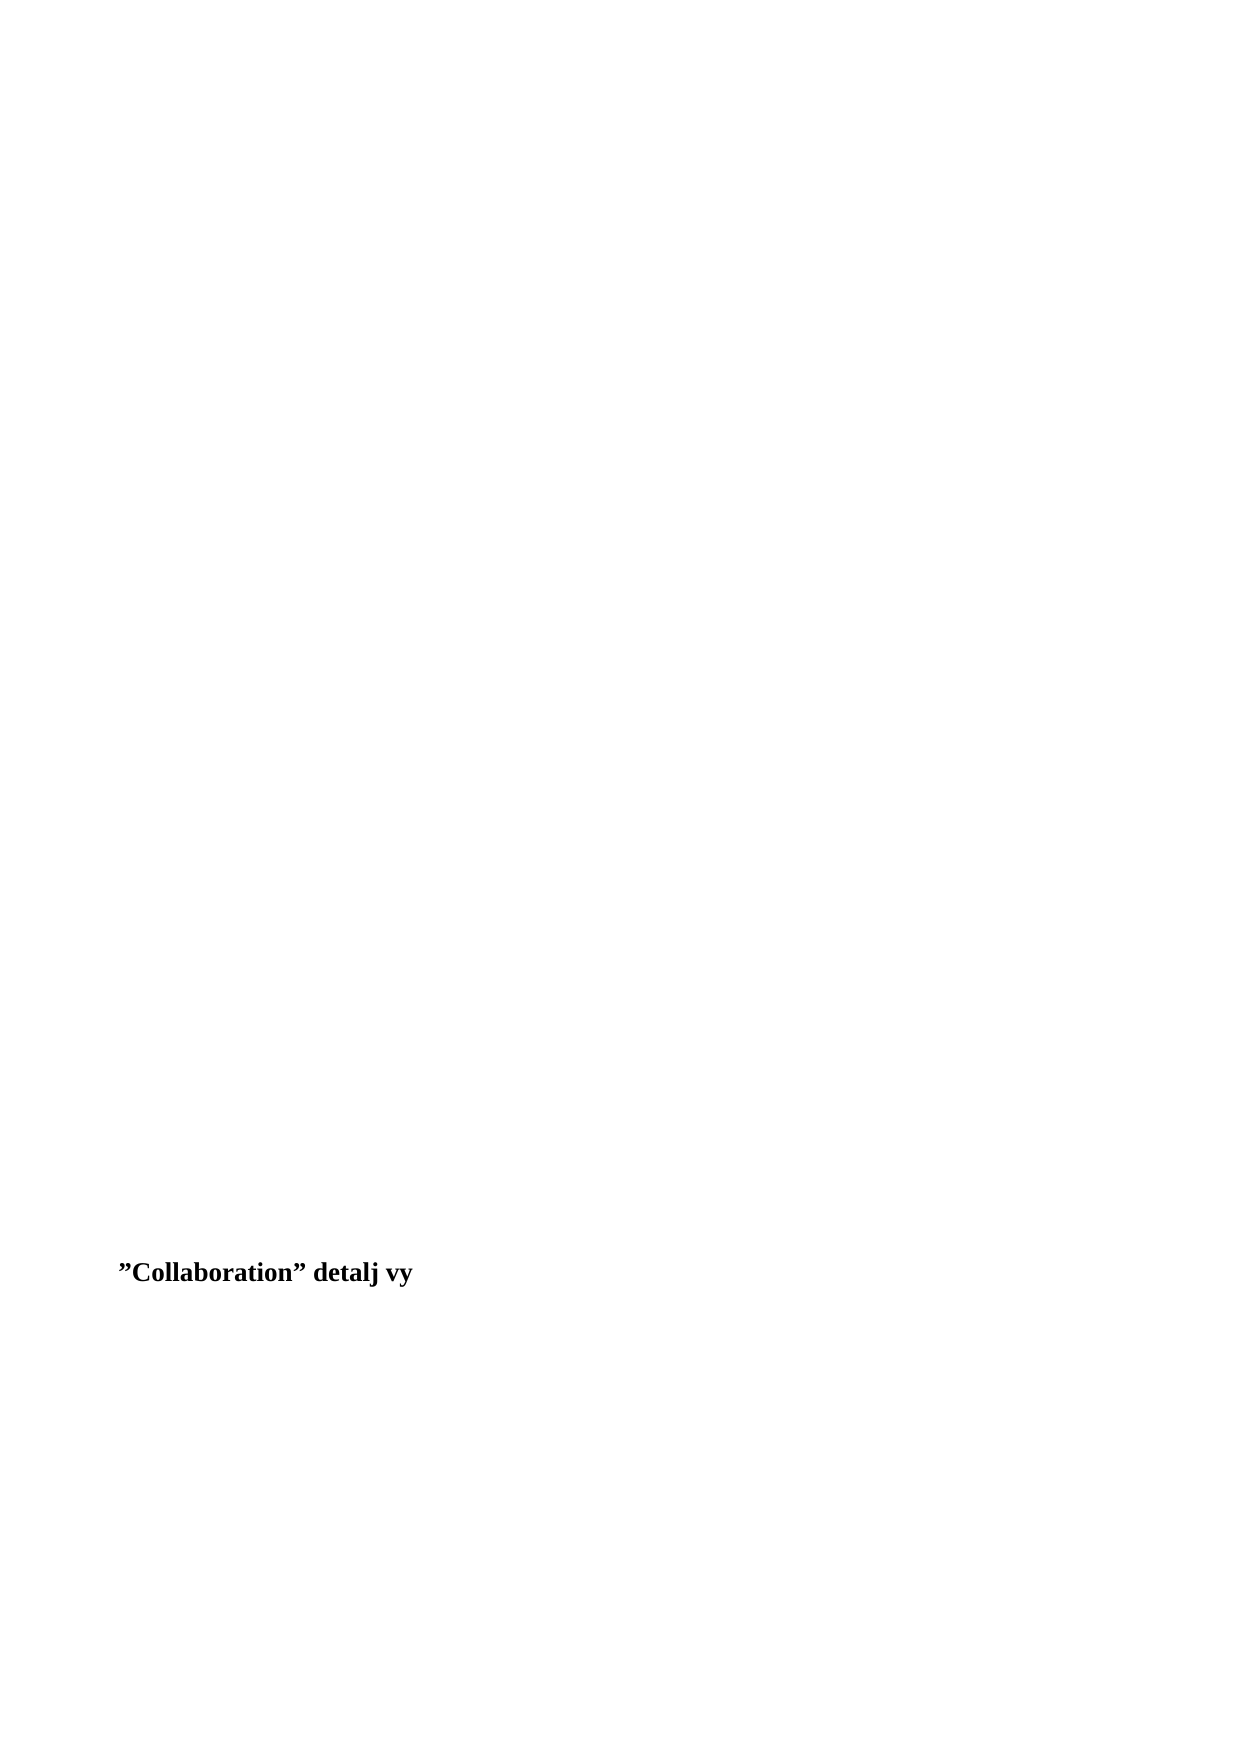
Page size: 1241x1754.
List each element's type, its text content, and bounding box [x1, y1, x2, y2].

text ”Collaboration” detalj vy [118, 1256, 1122, 1287]
